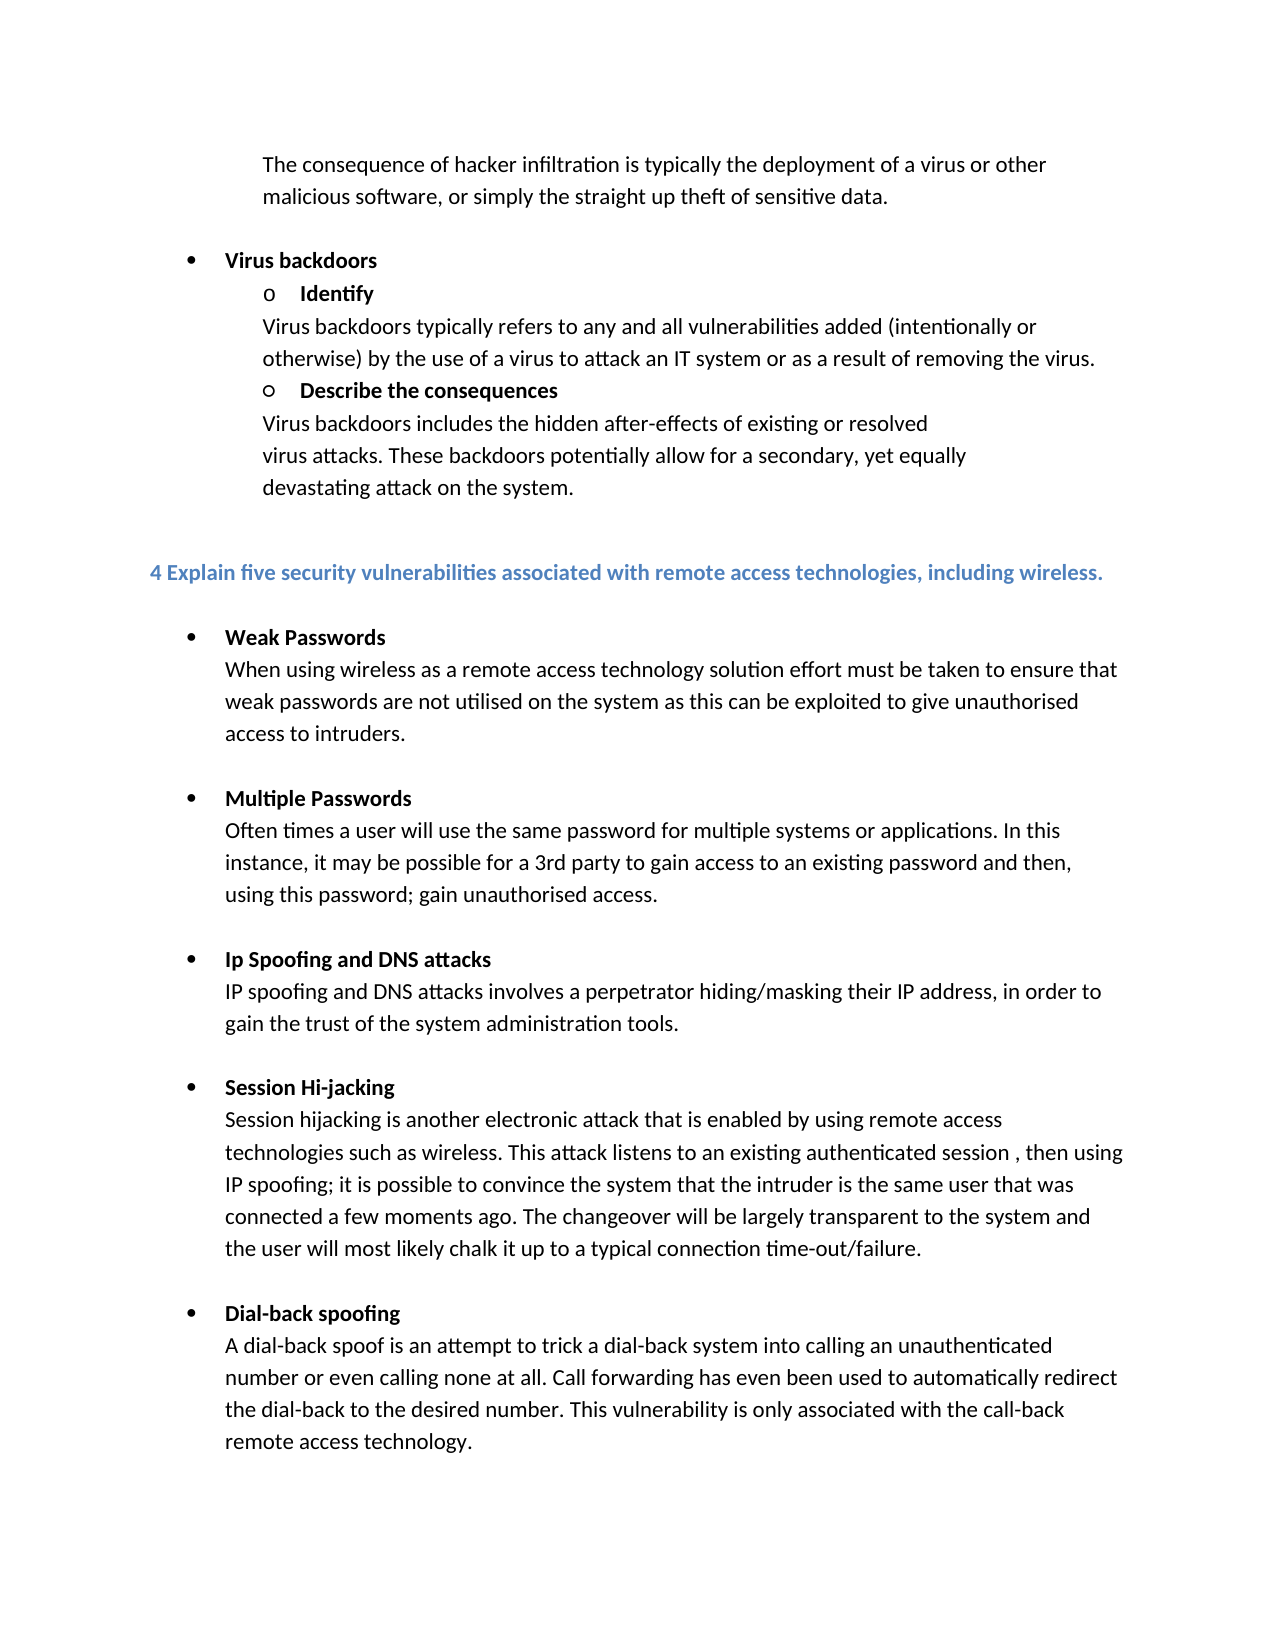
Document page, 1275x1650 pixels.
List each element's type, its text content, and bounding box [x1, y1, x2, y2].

text devastating attack on the system. [262, 473, 1125, 501]
text Virus backdoors includes the hidden after-effects of existing or resolved [262, 409, 1125, 437]
text When using wireless as a remote access technology solution effort must be taken to ensure that weak passwords are not utilised on the system as this can be exploited to give unauthorised access to intruders. [225, 655, 1125, 747]
list Virus backdoors [187, 247, 1125, 274]
list Ip Spoofing and DNS attacks [187, 945, 1125, 973]
text IP spoofing and DNS attacks involves a perpetrator hiding/masking their IP address, in order to gain the trust of the system administration tools. [225, 977, 1125, 1037]
text Virus backdoors typically refers to any and all vulnerabilities added (intentionally or otherwise) by the use of a virus to attack an IT system or as a result of removing the virus. [262, 312, 1125, 372]
list Session Hi-jacking [187, 1073, 1125, 1101]
list Dial-back spoofing [187, 1299, 1125, 1327]
text Often times a user will use the same password for multiple systems or applications. In this instance, it may be possible for a 3rd party to gain access to an existing password and then, using this password; gain unauthorised access. [225, 816, 1125, 908]
text Session hijacking is another electronic attack that is enabled by using remote access technologies such as wireless. This attack listens to an existing authenticated session , then using IP spoofing; it is possible to convince the system that the intruder is the same user that was connected a few moments ago. The changeover will be largely transparent to the system and the user will most likely chalk it up to a typical connection time-out/failure. [225, 1106, 1125, 1262]
text The consequence of hacker infiltration is typically the deployment of a virus or other malicious software, or simply the straight up theft of sensitive data. [262, 150, 1125, 210]
text virus attacks. These backdoors potentially allow for a secondary, yet equally [262, 441, 1125, 469]
list Describe the consequences [262, 377, 1125, 405]
subtitle 4 Explain five security vulnerabilities associated with remote access technologies, including wireless. [150, 558, 1125, 586]
list Weak Passwords [187, 623, 1125, 651]
text A dial-back spoof is an attempt to trick a dial-back system into calling an unauthenticated number or even calling none at all. Call forwarding has even been used to automatically redirect the dial-back to the desired number. This vulnerability is only associated with the call-back remote access technology. [225, 1331, 1125, 1456]
list Identify [262, 279, 1125, 308]
list Multiple Passwords [187, 784, 1125, 812]
